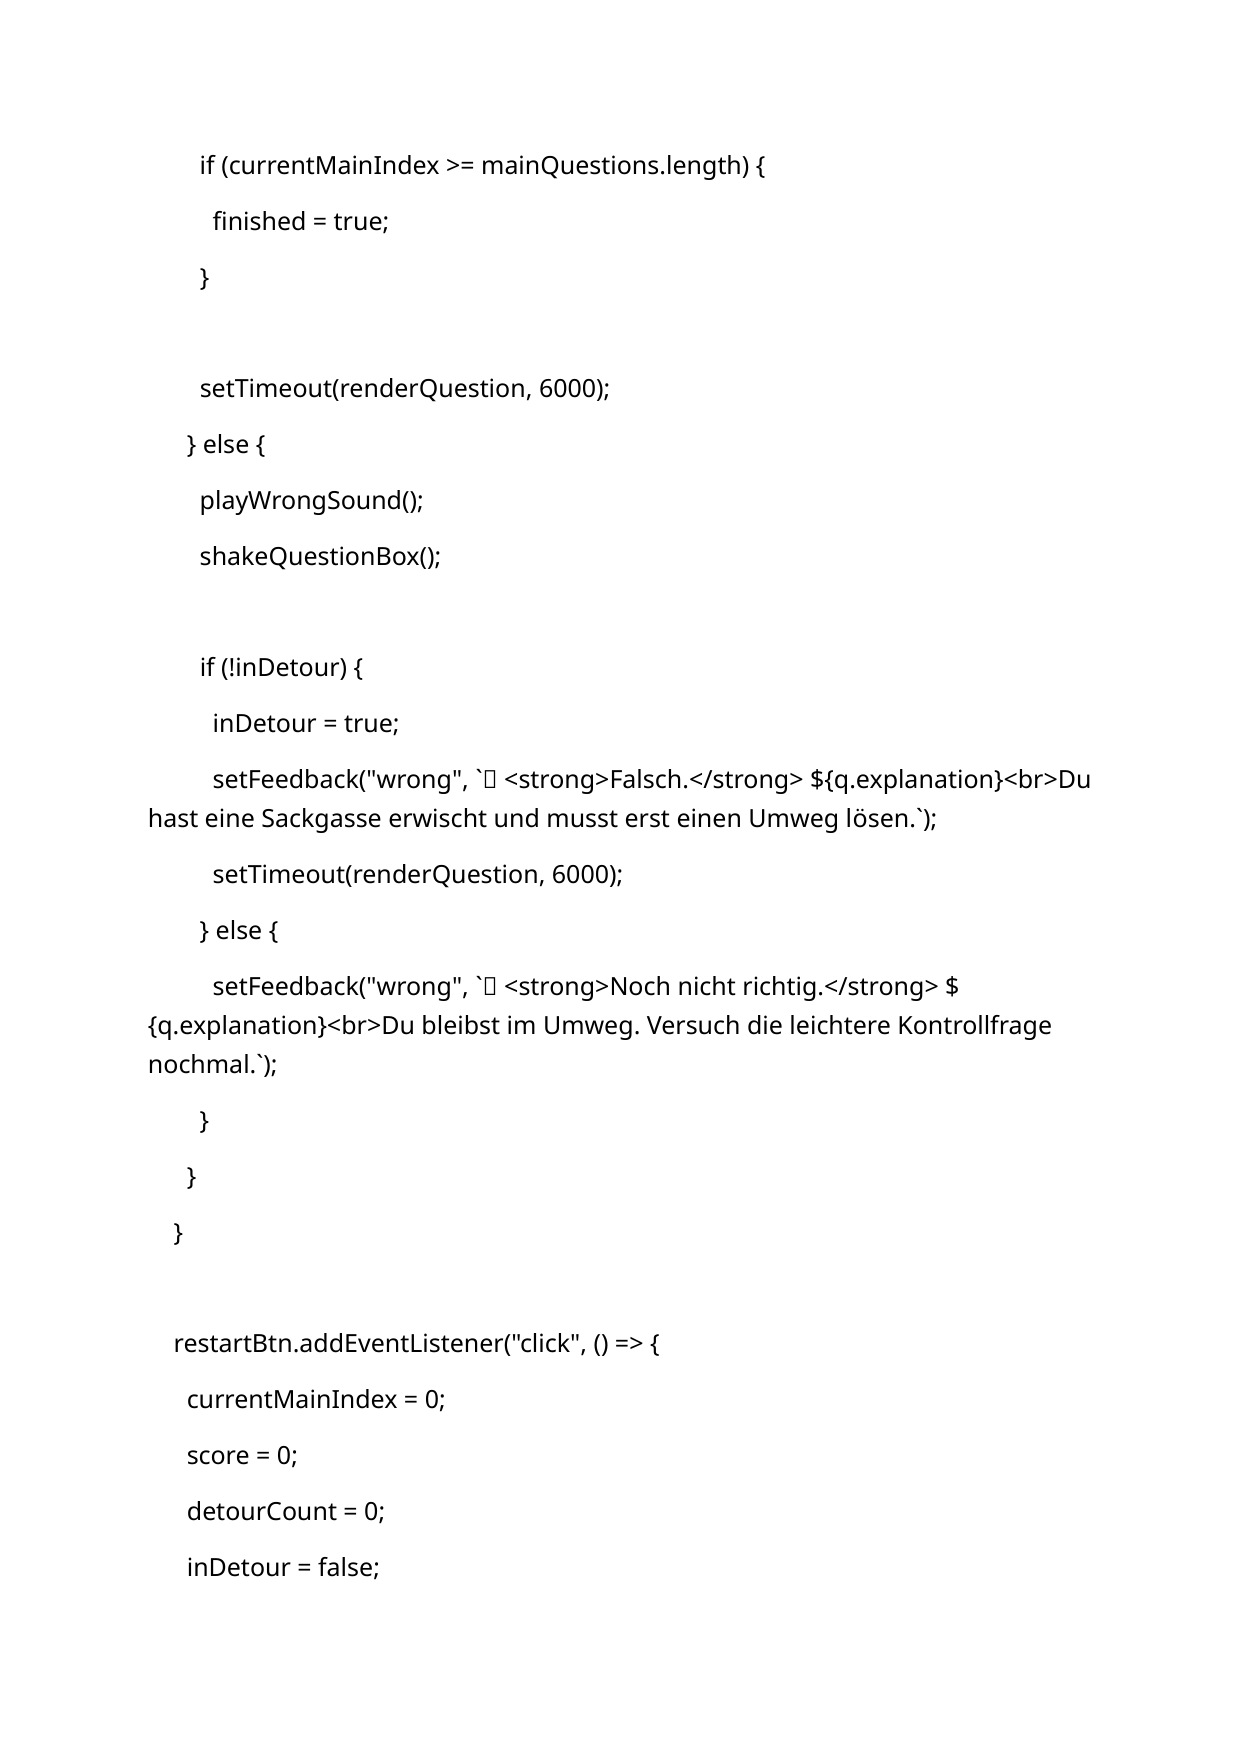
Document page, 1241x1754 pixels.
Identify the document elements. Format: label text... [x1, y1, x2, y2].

text } [148, 1214, 1093, 1248]
text } else { [148, 427, 1093, 461]
text shakeQuestionBox(); [148, 538, 1093, 572]
text setTimeout(renderQuestion, 6000); [148, 857, 1093, 891]
text if (currentMainIndex >= mainQuestions.length) { [148, 148, 1093, 182]
text } [148, 259, 1093, 293]
text setFeedback("wrong", `❌ <strong>Falsch.</strong> ${q.explanation}<br>Du hast eine Sackgasse erwischt und musst erst einen Umweg lösen.`); [148, 762, 1093, 835]
text inDetour = false; [148, 1549, 1093, 1583]
text if (!inDetour) { [148, 650, 1093, 684]
text finished = true; [148, 203, 1093, 237]
text } [148, 1103, 1093, 1137]
text setTimeout(renderQuestion, 6000); [148, 371, 1093, 405]
text currentMainIndex = 0; [148, 1382, 1093, 1416]
text inDetour = true; [148, 706, 1093, 740]
text detourCount = 0; [148, 1493, 1093, 1527]
text playWrongSound(); [148, 483, 1093, 517]
text restartBtn.addEventListener("click", () => { [148, 1326, 1093, 1360]
text } [148, 1158, 1093, 1192]
text } else { [148, 913, 1093, 947]
text score = 0; [148, 1438, 1093, 1472]
text setFeedback("wrong", `❌ <strong>Noch nicht richtig.</strong> ${q.explanation}<br>Du bleibst im Umweg. Versuch die leichtere Kontrollfrage nochmal.`); [148, 968, 1093, 1081]
